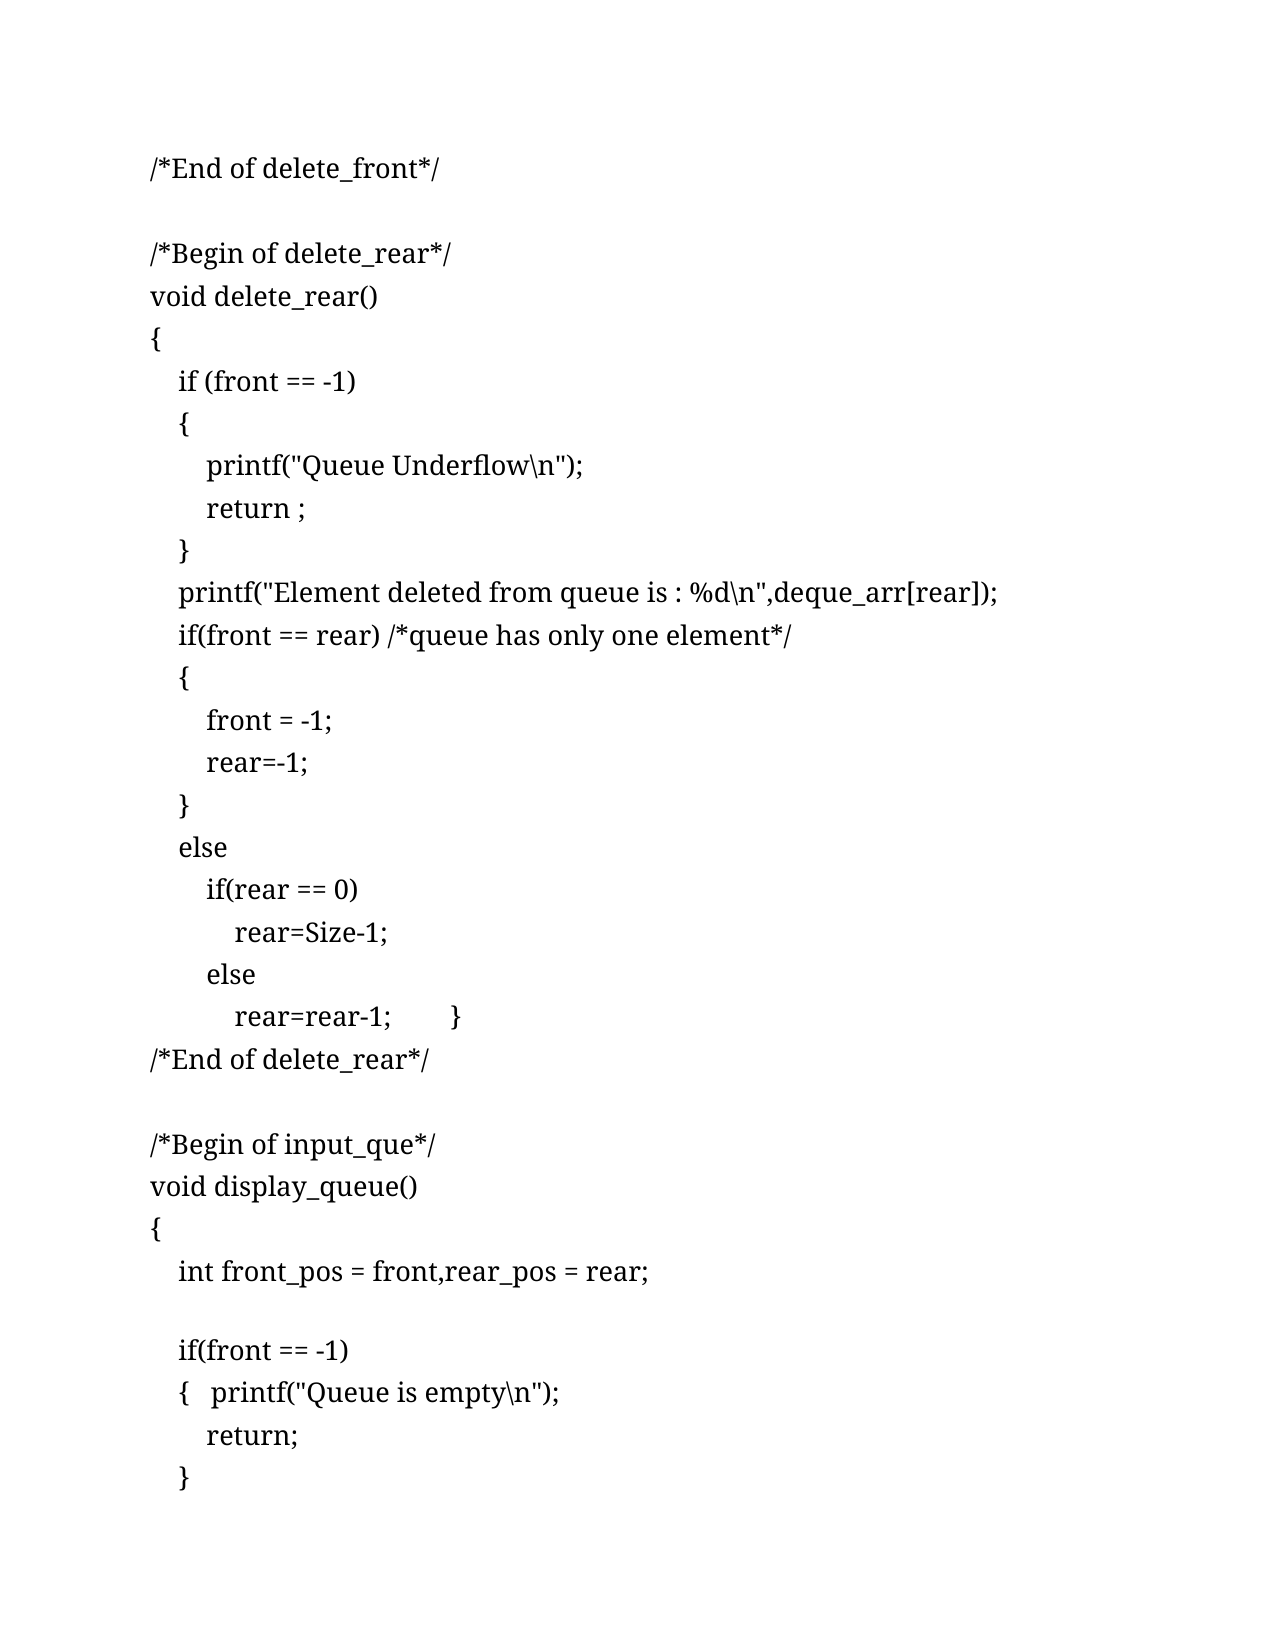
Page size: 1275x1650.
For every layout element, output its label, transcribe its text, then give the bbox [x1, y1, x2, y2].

text if(front == rear) /*queue has only one element*/ [150, 616, 1125, 653]
text printf("Queue Underflow\n"); [150, 447, 1125, 484]
text /*End of delete_front*/ [150, 150, 1125, 187]
text else [150, 828, 1125, 865]
text } [150, 1459, 1125, 1496]
text return; [150, 1416, 1125, 1453]
text if(front == -1) [150, 1331, 1125, 1368]
text /*Begin of delete_rear*/ [150, 235, 1125, 272]
text rear=-1; [150, 743, 1125, 780]
text rear=rear-1; } [150, 998, 1125, 1035]
text } [150, 532, 1125, 568]
text } [150, 786, 1125, 823]
text if(rear == 0) [150, 871, 1125, 908]
text else [150, 956, 1125, 992]
text { printf("Queue is empty\n"); [150, 1374, 1125, 1411]
text printf("Element deleted from queue is : %d\n",deque_arr[rear]); [150, 574, 1125, 611]
text { [150, 659, 1125, 696]
text int front_pos = front,rear_pos = rear; [150, 1252, 1125, 1289]
text { [150, 1210, 1125, 1247]
text void delete_rear() [150, 277, 1125, 314]
text front = -1; [150, 701, 1125, 738]
text rear=Size-1; [150, 913, 1125, 950]
text /*End of delete_rear*/ [150, 1040, 1125, 1077]
text if (front == -1) [150, 362, 1125, 399]
text /*Begin of input_que*/ [150, 1125, 1125, 1162]
text return ; [150, 489, 1125, 526]
text { [150, 319, 1125, 356]
text void display_queue() [150, 1167, 1125, 1204]
text { [150, 404, 1125, 441]
